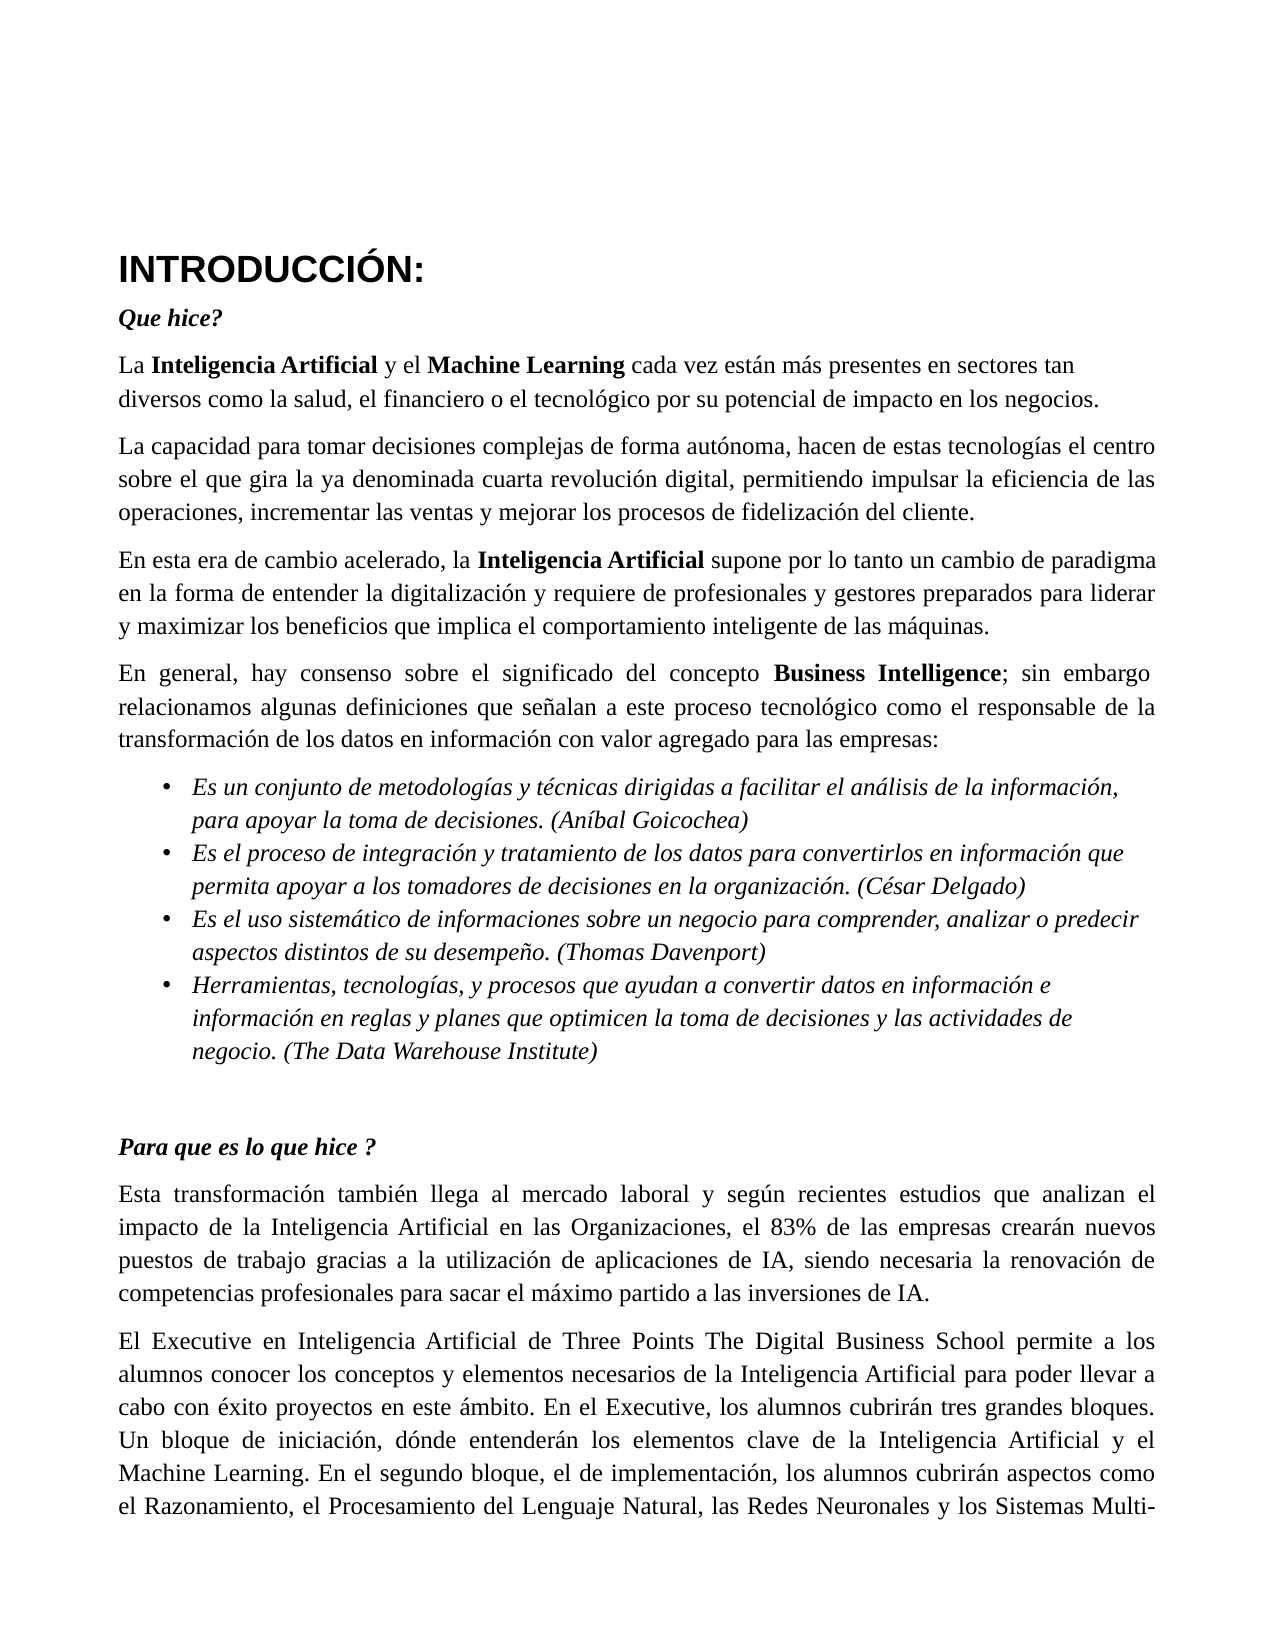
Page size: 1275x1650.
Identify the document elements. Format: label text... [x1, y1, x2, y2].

text El Executive en Inteligencia Artificial de Three Points The Digital Business School permite a los alumnos conocer los conceptos y elementos necesarios de la Inteligencia Artificial para poder llevar a cabo con éxito proyectos en este ámbito. En el Executive, los alumnos cubrirán tres grandes bloques. Un bloque de iniciación, dónde entenderán los elementos clave de la Inteligencia Artificial y el Machine Learning. En el segundo bloque, el de implementación, los alumnos cubrirán aspectos como el Razonamiento, el Procesamiento del Lenguaje Natural, las Redes Neuronales y los Sistemas Multi- [118, 1326, 1157, 1520]
list Es el uso sistemático de informaciones sobre un negocio para comprender, analizar o predecir aspectos distintos de su desempeño. (Thomas Davenport) [162, 904, 1157, 966]
text Que hice? [118, 303, 1157, 332]
text La capacidad para tomar decisiones complejas de forma autónoma, hacen de estas tecnologías el centro sobre el que gira la ya denominada cuarta revolución digital, permitiendo impulsar la eficiencia de las operaciones, incrementar las ventas y mejorar los procesos de fidelización del cliente. [118, 431, 1157, 526]
text Para que es lo que hice ? [118, 1132, 1157, 1160]
list Es un conjunto de metodologías y técnicas dirigidas a facilitar el análisis de la información, para apoyar la toma de decisiones. (Aníbal Goicochea) [162, 772, 1157, 834]
subtitle INTRODUCCIÓN: [118, 247, 1157, 291]
list Es el proceso de integración y tratamiento de los datos para convertirlos en información que permita apoyar a los tomadores de decisiones en la organización. (César Delgado) [162, 838, 1157, 900]
list Herramientas, tecnologías, y procesos que ayudan a convertir datos en información e información en reglas y planes que optimicen la toma de decisiones y las actividades de negocio. (The Data Warehouse Institute) [162, 970, 1157, 1065]
text Esta transformación también llega al mercado laboral y según recientes estudios que analizan el impacto de la Inteligencia Artificial en las Organizaciones, el 83% de las empresas crearán nuevos puestos de trabajo gracias a la utilización de aplicaciones de IA, siendo necesaria la renovación de competencias profesionales para sacar el máximo partido a las inversiones de IA. [118, 1179, 1157, 1307]
text En general, hay consenso sobre el significado del concepto Business Intelligence; sin embargo relacionamos algunas definiciones que señalan a este proceso tecnológico como el responsable de la transformación de los datos en información con valor agregado para las empresas: [118, 658, 1157, 753]
text En esta era de cambio acelerado, la Inteligencia Artificial supone por lo tanto un cambio de paradigma en la forma de entender la digitalización y requiere de profesionales y gestores preparados para liderar y maximizar los beneficios que implica el comportamiento inteligente de las máquinas. [118, 545, 1157, 640]
text La Inteligencia Artificial y el Machine Learning cada vez están más presentes en sectores tan diversos como la salud, el financiero o el tecnológico por su potencial de impacto en los negocios. [118, 351, 1157, 412]
